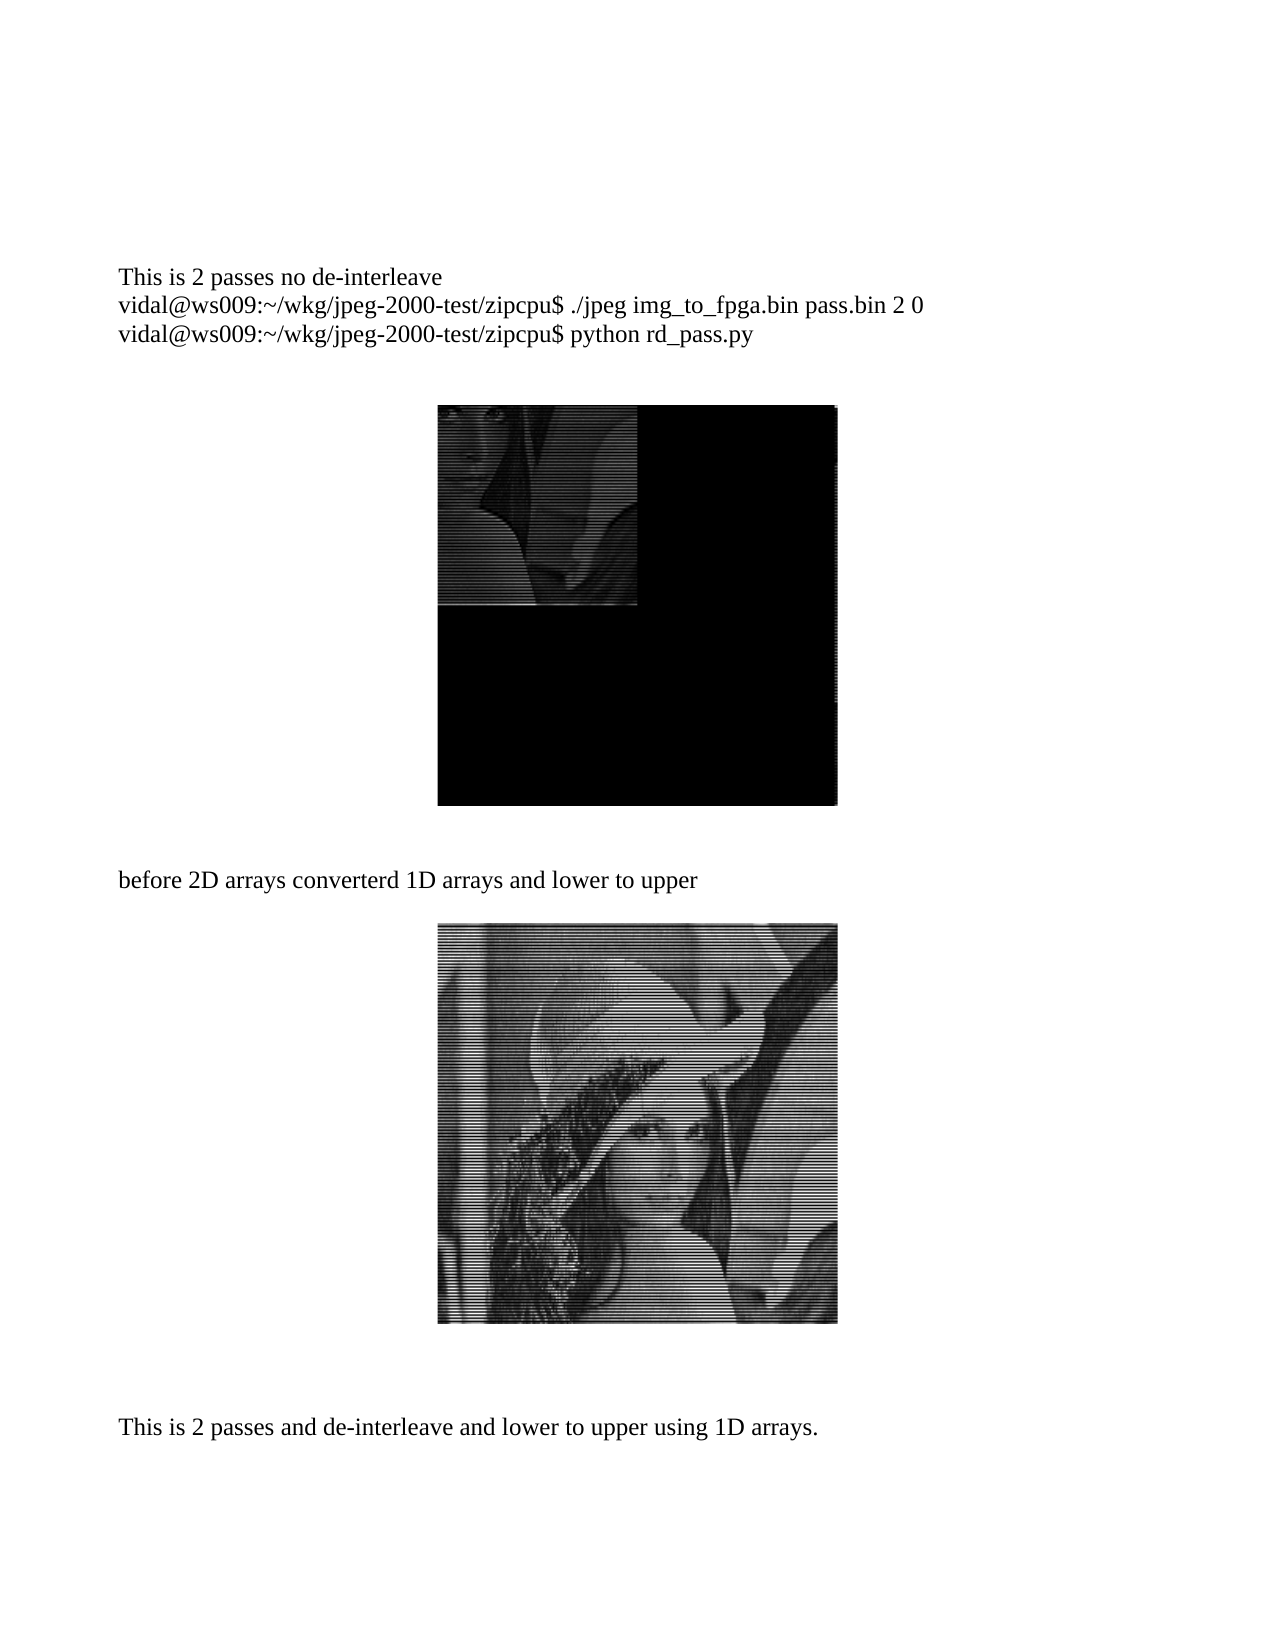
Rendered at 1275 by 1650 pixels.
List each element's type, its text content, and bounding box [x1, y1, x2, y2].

text This is 2 passes and de-interleave and lower to upper using 1D arrays. [118, 1412, 1157, 1441]
text before 2D arrays converterd 1D arrays and lower to upper [118, 866, 1157, 894]
picture [437, 923, 838, 1324]
text This is 2 passes no de-interleave [118, 262, 1157, 291]
text vidal@ws009:~/wkg/jpeg-2000-test/zipcpu$ python rd_pass.py [118, 319, 1157, 348]
picture [437, 405, 838, 806]
text vidal@ws009:~/wkg/jpeg-2000-test/zipcpu$ ./jpeg img_to_fpga.bin pass.bin 2 0 [118, 291, 1157, 319]
